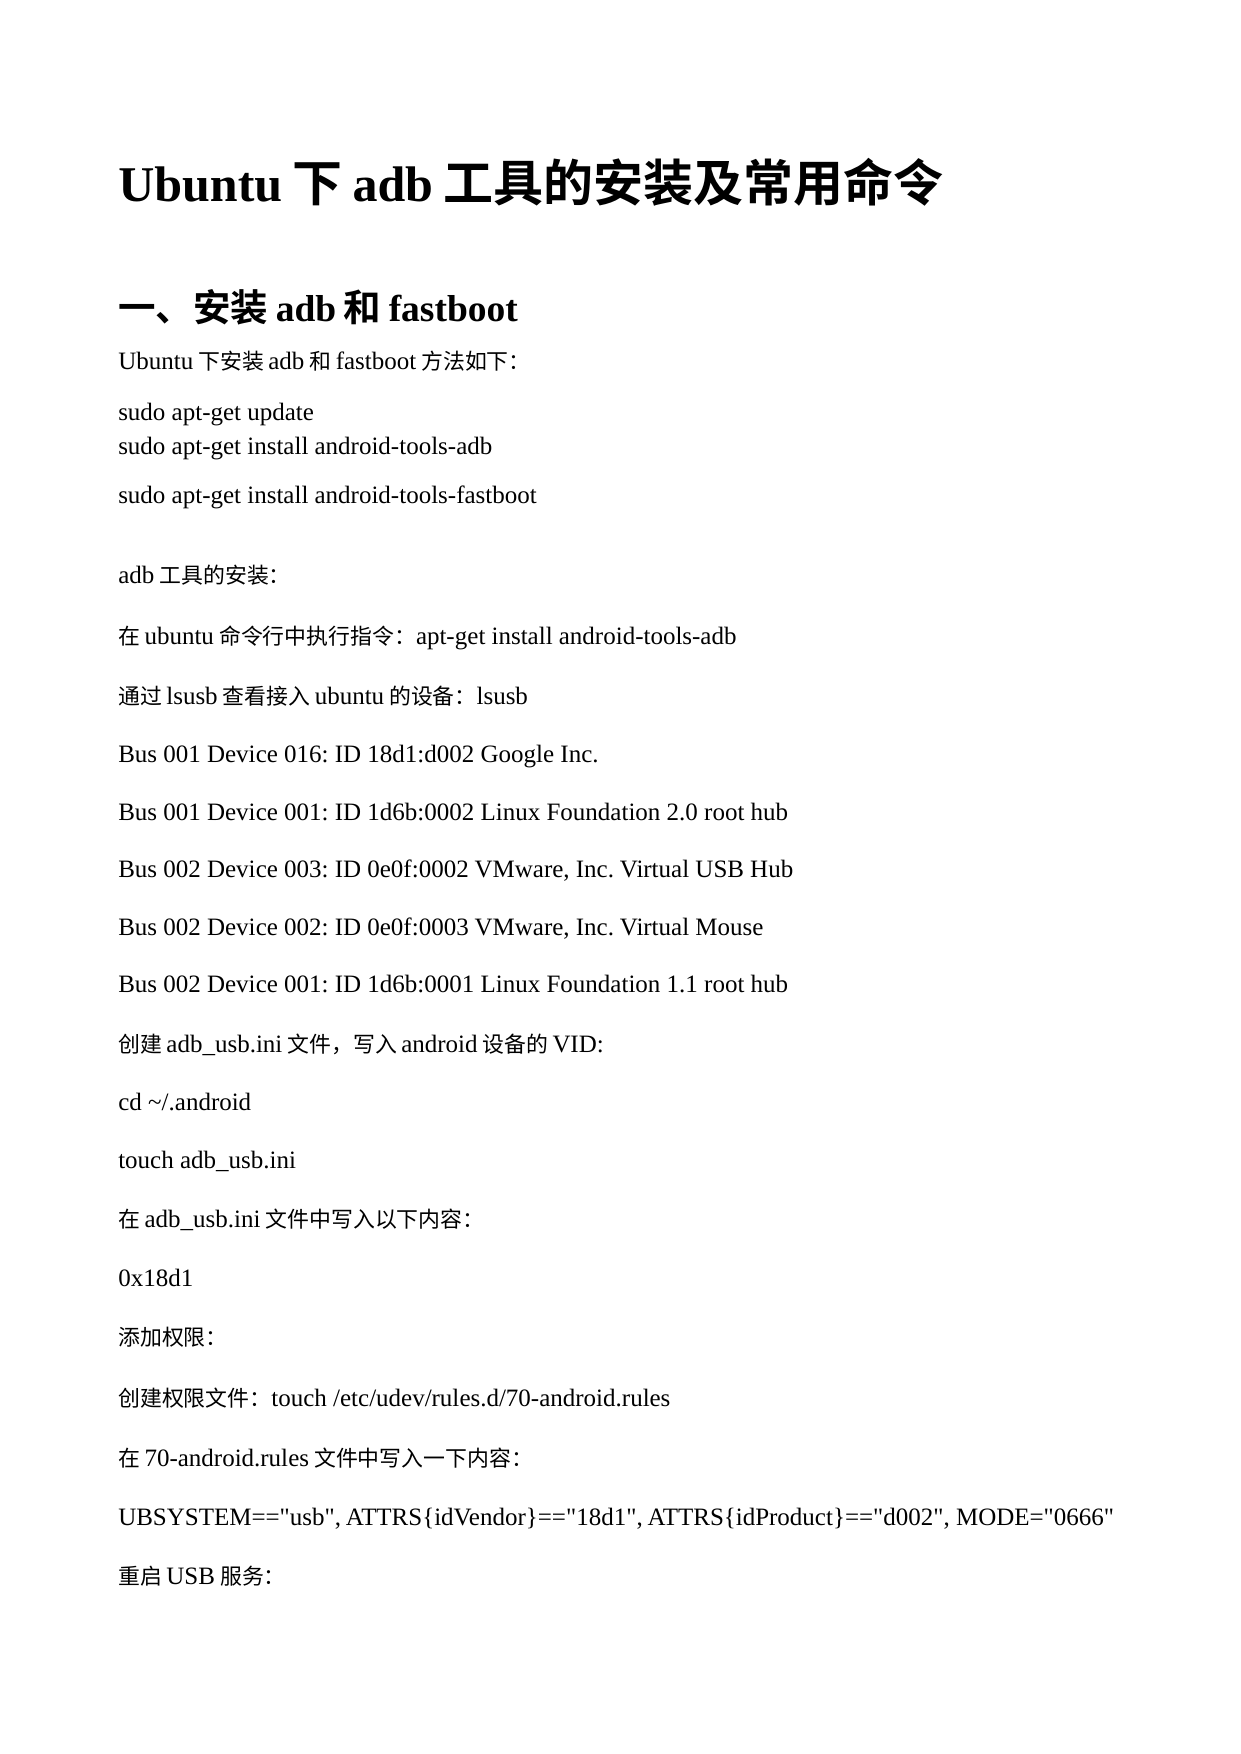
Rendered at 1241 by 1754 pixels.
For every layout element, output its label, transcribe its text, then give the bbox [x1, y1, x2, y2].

text 通过lsusb查看接入ubuntu的设备：lsusb [118, 679, 1122, 711]
text cd ~/.android [118, 1087, 1122, 1116]
text 在adb_usb.ini文件中写入以下内容： [118, 1202, 1122, 1234]
text Bus 001 Device 001: ID 1d6b:0002 Linux Foundation 2.0 root hub [118, 797, 1122, 826]
subtitle Ubuntu下adb工具的安装及常用命令 [118, 143, 1122, 216]
text sudo apt-get install android-tools-fastboot [118, 480, 1122, 509]
text adb工具的安装： [118, 558, 1122, 590]
text 在70-android.rules文件中写入一下内容： [118, 1441, 1122, 1473]
text Bus 001 Device 016: ID 18d1:d002 Google Inc. [118, 739, 1122, 768]
text sudo apt-get update sudo apt-get install android-tools-adb [118, 397, 1122, 460]
text 在ubuntu命令行中执行指令：apt-get install android-tools-adb [118, 619, 1122, 650]
subtitle 一、安装adb和fastboot [118, 278, 1122, 332]
text 0x18d1 [118, 1263, 1122, 1292]
text Bus 002 Device 002: ID 0e0f:0003 VMware, Inc. Virtual Mouse [118, 912, 1122, 941]
text Ubuntu下安装adb和fastboot方法如下： [118, 344, 1122, 376]
text 创建权限文件：touch /etc/udev/rules.d/70-android.rules [118, 1381, 1122, 1412]
text Bus 002 Device 001: ID 1d6b:0001 Linux Foundation 1.1 root hub [118, 969, 1122, 998]
text Bus 002 Device 003: ID 0e0f:0002 VMware, Inc. Virtual USB Hub [118, 854, 1122, 883]
text 创建adb_usb.ini文件，写入android设备的VID: [118, 1027, 1122, 1059]
text UBSYSTEM=="usb", ATTRS{idVendor}=="18d1", ATTRS{idProduct}=="d002", MODE="0666" [118, 1502, 1122, 1530]
text touch adb_usb.ini [118, 1145, 1122, 1174]
text 添加权限： [118, 1320, 1122, 1352]
text 重启USB服务： [118, 1559, 1122, 1591]
